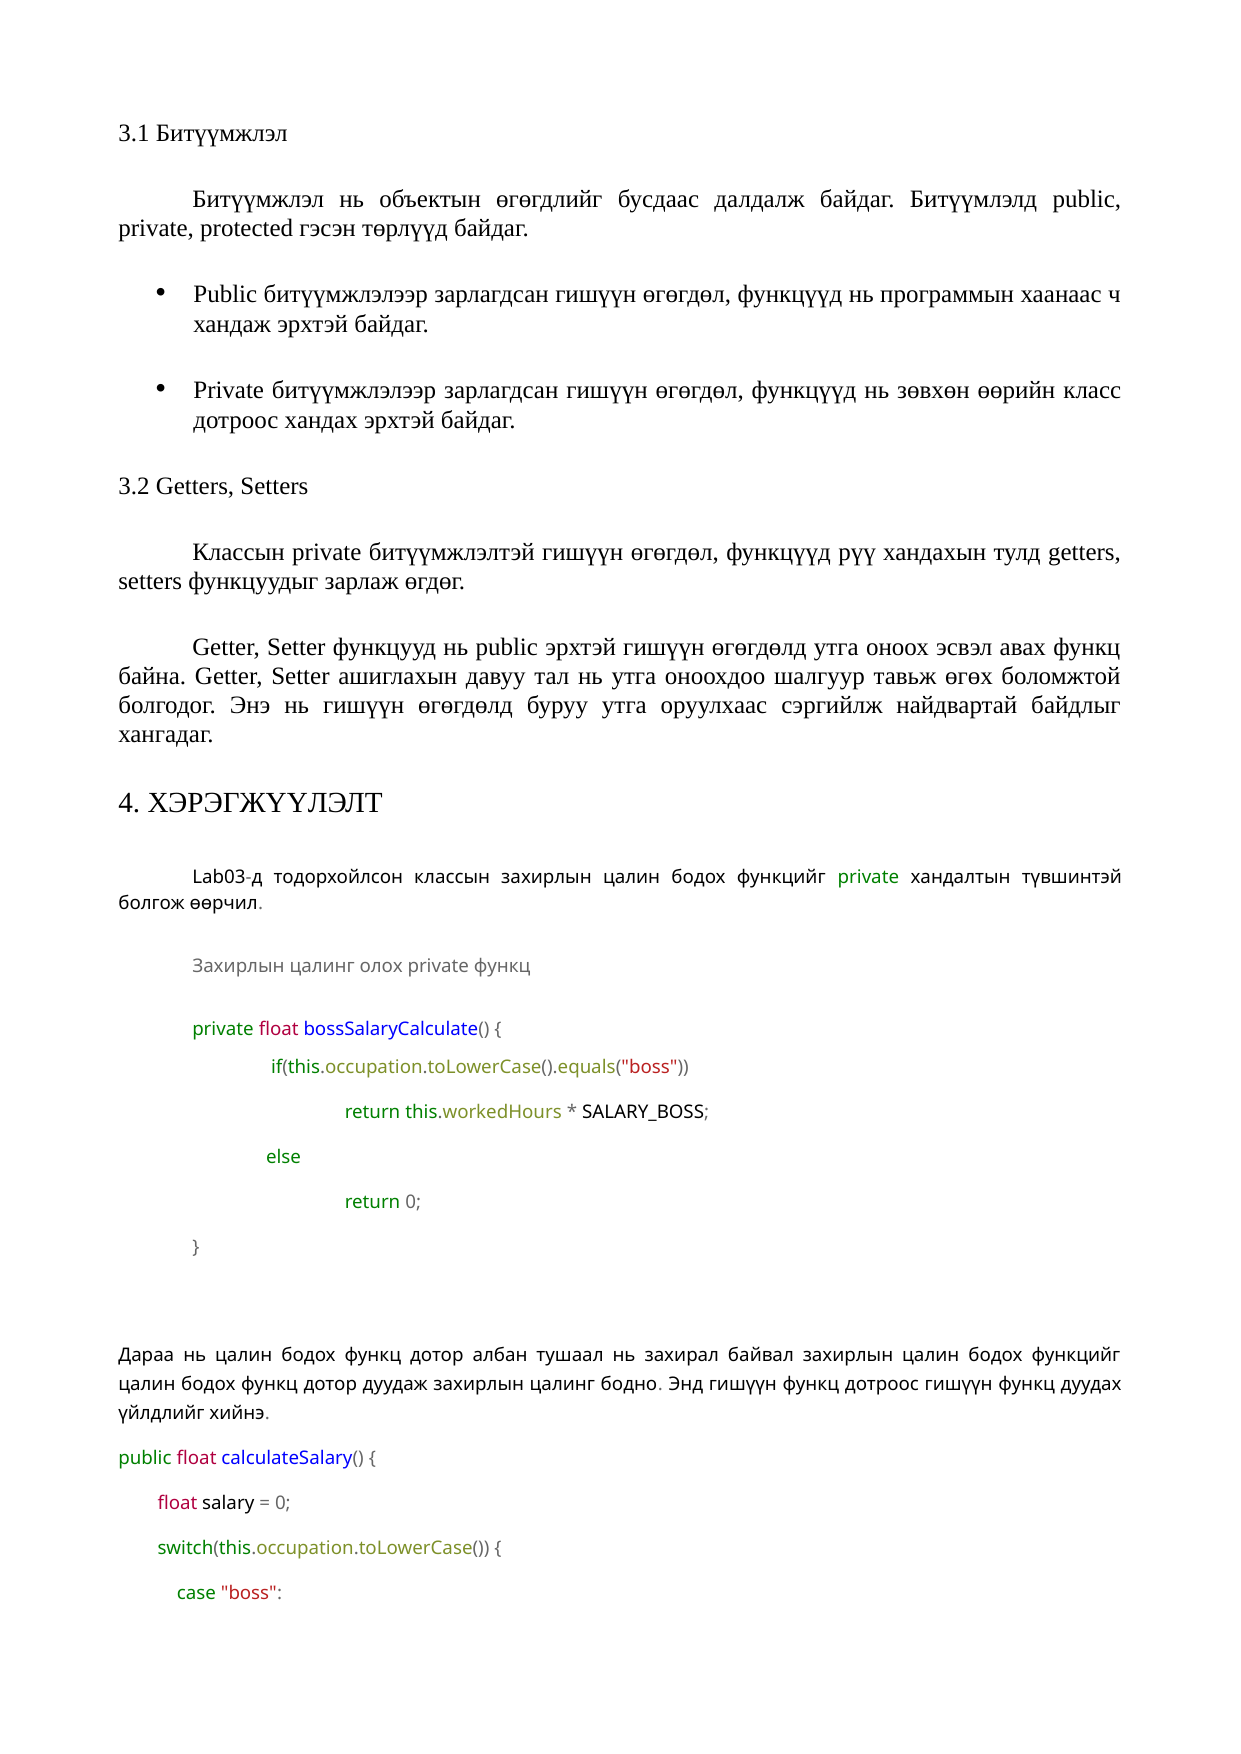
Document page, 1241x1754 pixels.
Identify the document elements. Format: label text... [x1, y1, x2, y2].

text } [118, 1233, 1122, 1259]
subtitle Private битүүмжлэлээр зарлагдсан гишүүн өгөгдөл, функцүүд нь зөвхөн өөрийн класс дотроос хандах эрхтэй байдаг. [156, 375, 1122, 434]
text switch(this.occupation.toLowerCase()) { [118, 1534, 1122, 1560]
subtitle Классын private битүүмжлэлтэй гишүүн өгөгдөл, функцүүд рүү хандахын тулд getters, setters функцуудыг зарлаж өгдөг. [118, 537, 1122, 595]
text return 0; [118, 1188, 1122, 1214]
subtitle Захирлын цалинг олох private функц [118, 953, 1122, 978]
text public float calculateSalary() { [118, 1444, 1122, 1470]
subtitle 3.1 Битүүмжлэл [118, 118, 1122, 147]
text if(this.occupation.toLowerCase().equals("boss")) [118, 1054, 1122, 1079]
subtitle Битүүмжлэл нь объектын өгөгдлийг бусдаас далдалж байдаг. Битүүмлэлд public, private, protected гэсэн төрлүүд байдаг. [118, 184, 1122, 242]
subtitle Getter, Setter функцууд нь public эрхтэй гишүүн өгөгдөлд утга оноох эсвэл авах функц байна. Getter, Setter ашиглахын давуу тал нь утга оноохдоо шалгуур тавьж өгөх боломжтой болгодог. Энэ нь гишүүн өгөгдөлд буруу утга оруулхаас сэргийлж найдвартай байдлыг хангадаг. [118, 632, 1122, 747]
text float salary = 0; [118, 1489, 1122, 1515]
subtitle Public битүүмжлэлээр зарлагдсан гишүүн өгөгдөл, функцүүд нь программын хаанаас ч хандаж эрхтэй байдаг. [156, 279, 1122, 338]
text case "boss": [118, 1579, 1122, 1605]
text return this.workedHours * SALARY_BOSS; [118, 1098, 1122, 1124]
subtitle private float bossSalaryCalculate() { [118, 1016, 1122, 1041]
subtitle 4. ХЭРЭГЖҮҮЛЭЛТ [118, 785, 1122, 818]
text else [118, 1143, 1122, 1169]
text Дараа нь цалин бодох функц дотор албан тушаал нь захирал байвал захирлын цалин бодох функцийг цалин бодох функц дотор дуудаж захирлын цалинг бодно. Энд гишүүн функц дотроос гишүүн функц дуудах үйлдлийг хийнэ. [118, 1341, 1122, 1425]
subtitle 3.2 Getters, Setters [118, 471, 1122, 500]
subtitle Lab03-д тодорхойлсон классын захирлын цалин бодох функцийг private хандалтын түвшинтэй болгож өөрчил. [118, 856, 1122, 915]
